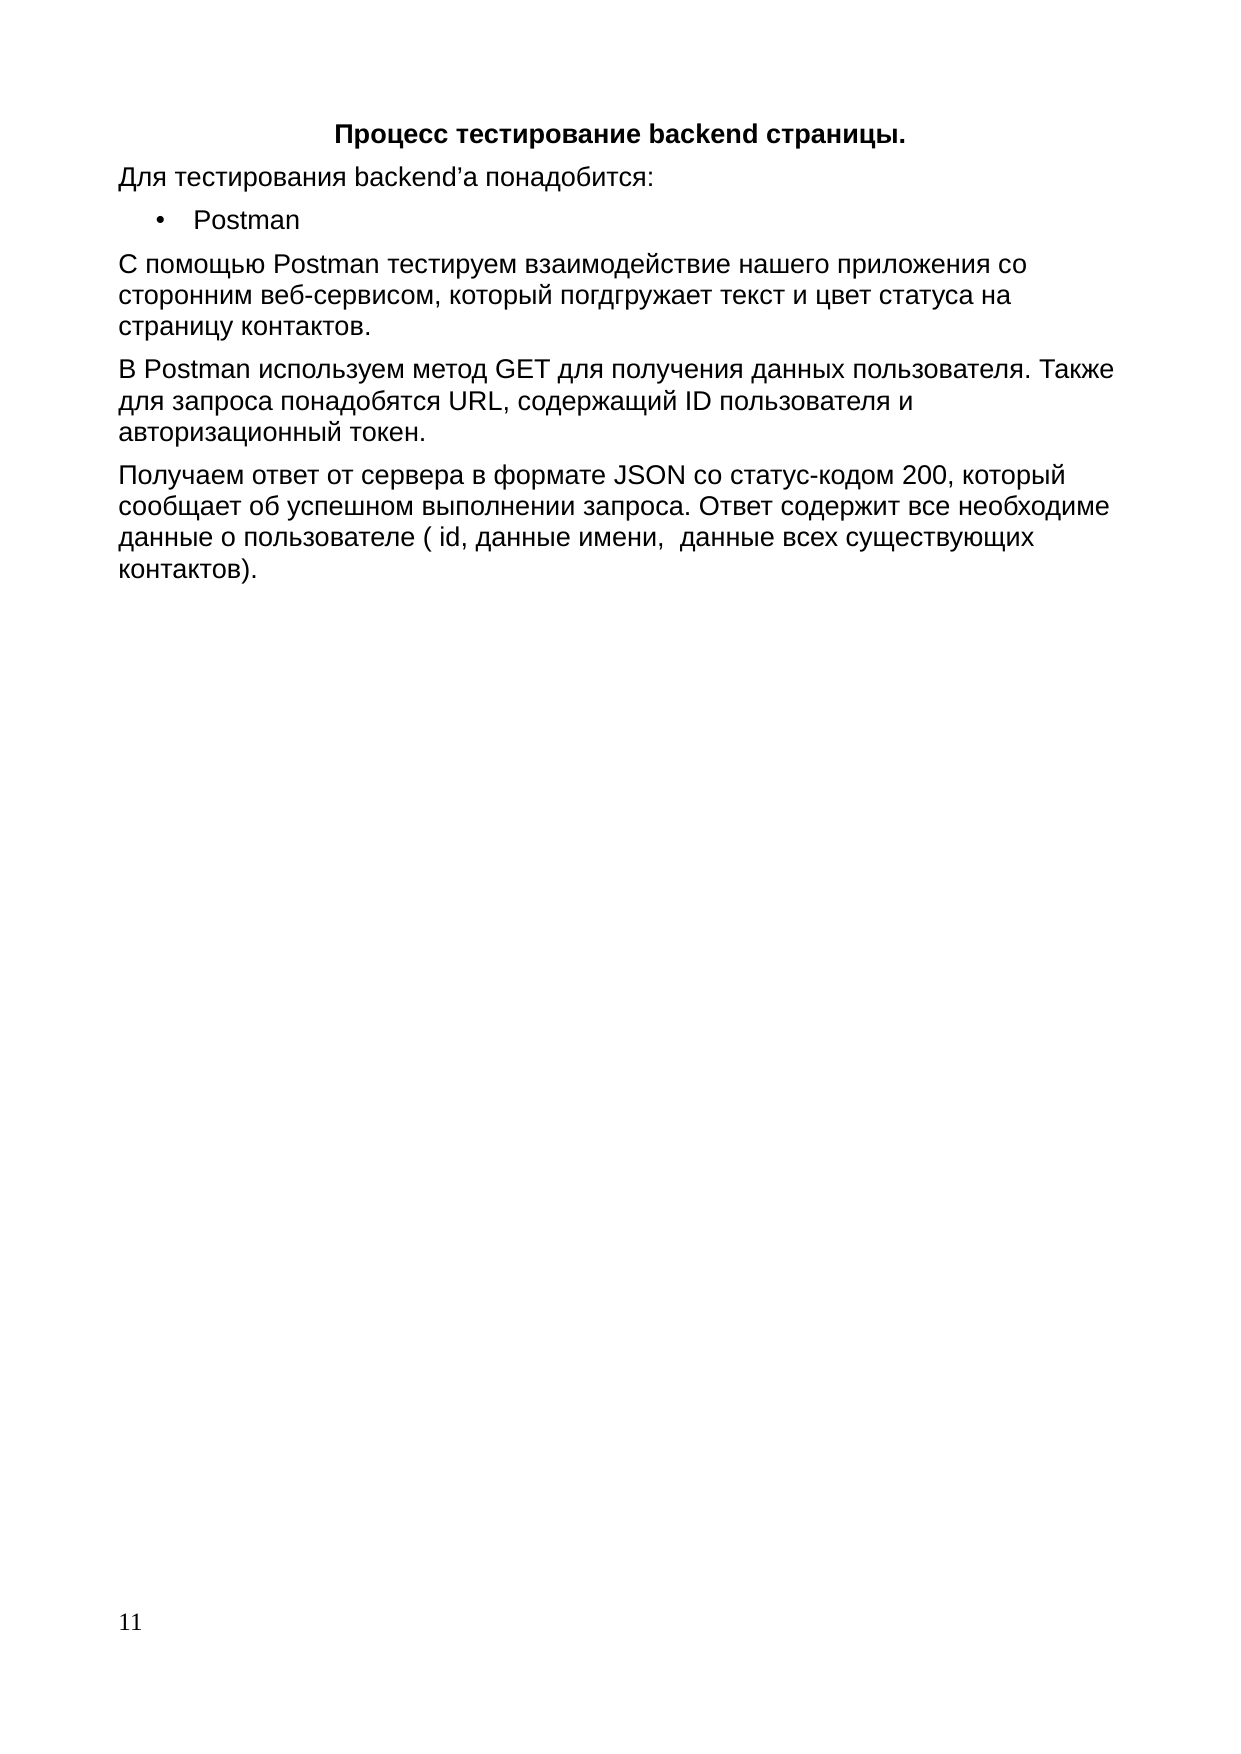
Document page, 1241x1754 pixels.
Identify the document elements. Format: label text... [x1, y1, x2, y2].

text В Postman используем метод GET для получения данных пользователя. Также для запроса понадобятся URL, содержащий ID пользователя и авторизационный токен. [118, 353, 1122, 447]
text С помощью Postman тестируем взаимодействие нашего приложения со сторонним веб-сервисом, который погдгружает текст и цвет статуса на страницу контактов. [118, 248, 1122, 341]
list Postman [156, 204, 1122, 236]
text Для тестирования backend’a понадобится: [118, 161, 1122, 192]
text Получаем ответ от сервера в формате JSON со статус-кодом 200, который сообщает об успешном выполнении запроса. Ответ содержит все необходиме данные о пользователе ( id, данные имени, данные всех существующих контактов). [118, 459, 1122, 584]
text Процесс тестирование backend страницы. [118, 118, 1122, 149]
